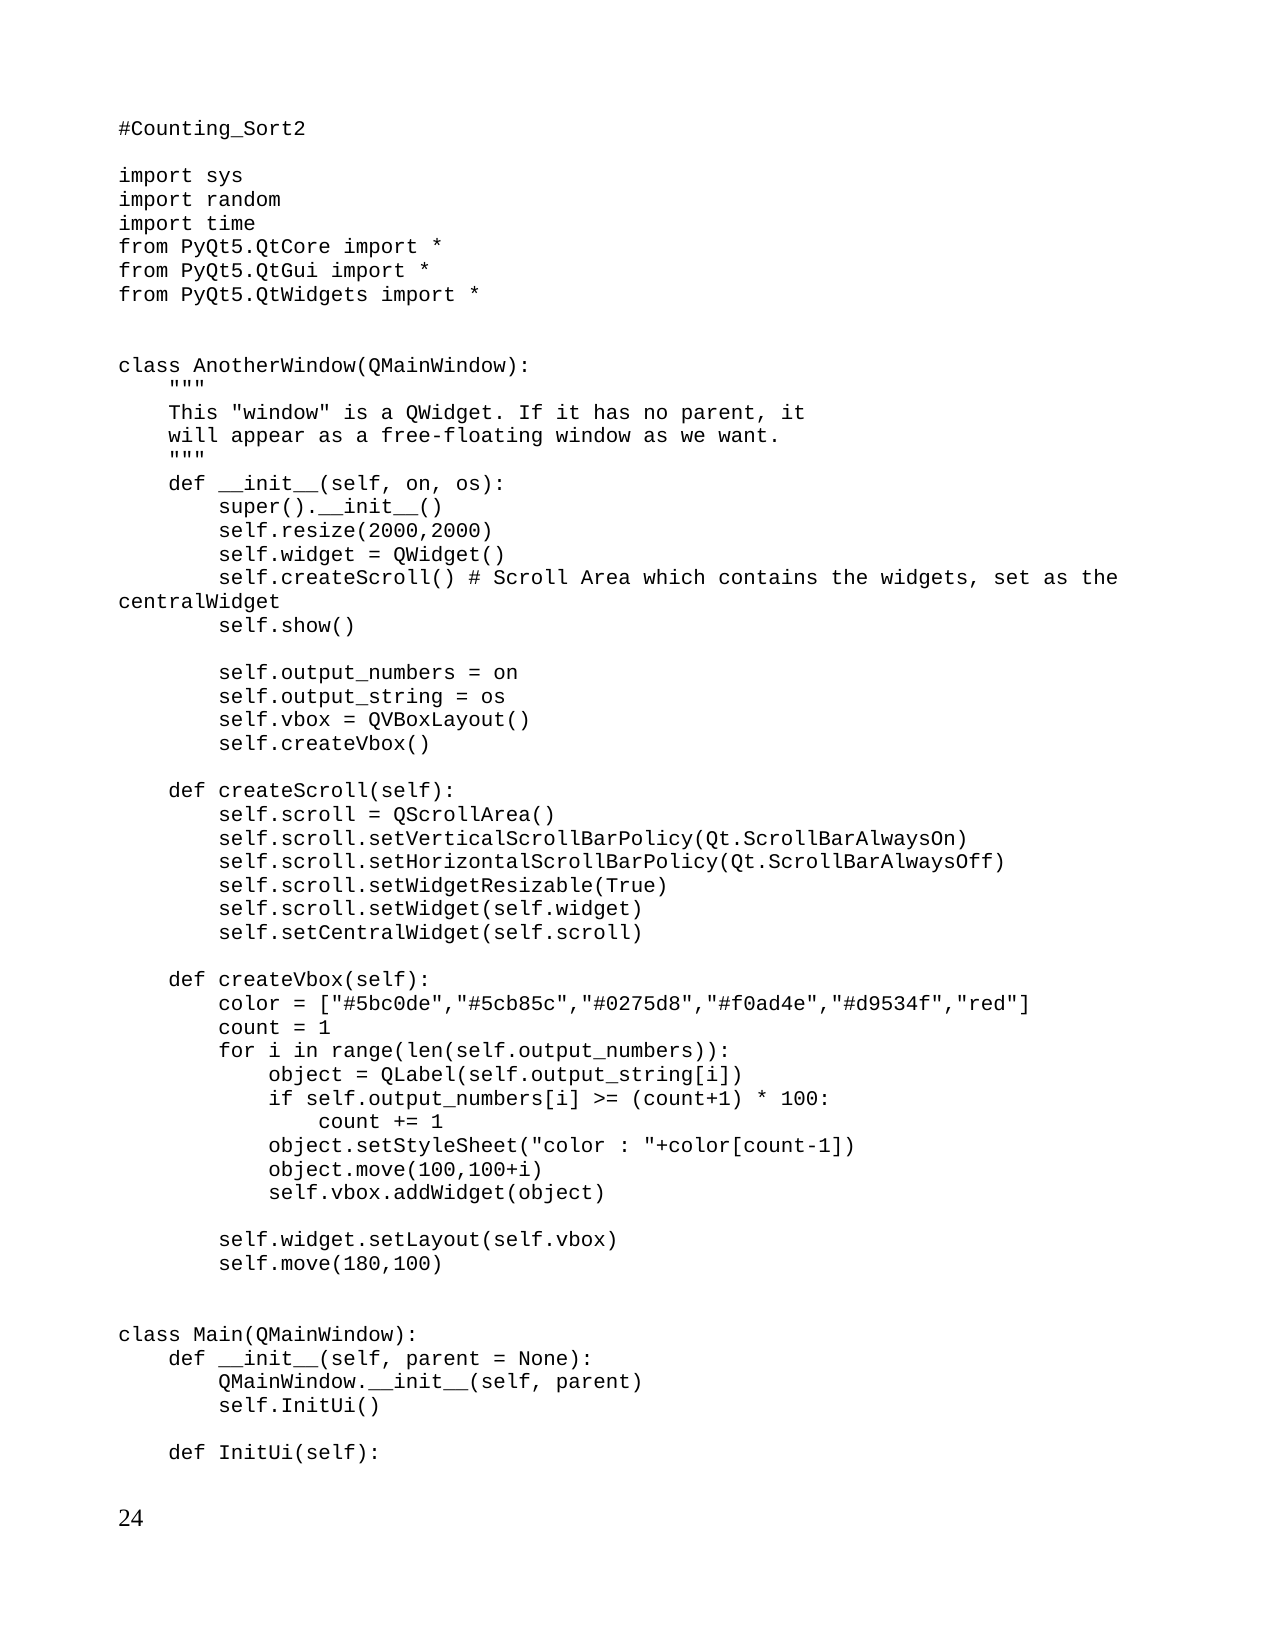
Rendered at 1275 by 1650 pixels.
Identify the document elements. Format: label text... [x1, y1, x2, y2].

text #Counting_Sort2 [118, 118, 1157, 142]
text import sys import random import time from PyQt5.QtCore import * from PyQt5.QtGui import * from PyQt5.QtWidgets import * class AnotherWindow(QMainWindow): """ This "window" is a QWidget. If it has no parent, it will appear as a free-floating window as we want. """ def __init__(self, on, os): super().__init__() self.resize(2000,2000) self.widget = QWidget() self.createScroll() # Scroll Area which contains the widgets, set as the centralWidget self.show() self.output_numbers = on self.output_string = os self.vbox = QVBoxLayout() self.createVbox() def createScroll(self): self.scroll = QScrollArea() self.scroll.setVerticalScrollBarPolicy(Qt.ScrollBarAlwaysOn) self.scroll.setHorizontalScrollBarPolicy(Qt.ScrollBarAlwaysOff) self.scroll.setWidgetResizable(True) self.scroll.setWidget(self.widget) self.setCentralWidget(self.scroll) def createVbox(self): color = ["#5bc0de","#5cb85c","#0275d8","#f0ad4e","#d9534f","red"] count = 1 for i in range(len(self.output_numbers)): object = QLabel(self.output_string[i]) if self.output_numbers[i] >= (count+1) * 100: count += 1 object.setStyleSheet("color : "+color[count-1]) object.move(100,100+i) self.vbox.addWidget(object) self.widget.setLayout(self.vbox) self.move(180,100) class Main(QMainWindow): def __init__(self, parent = None): QMainWindow.__init__(self, parent) self.InitUi() def InitUi(self): [118, 165, 1157, 1466]
